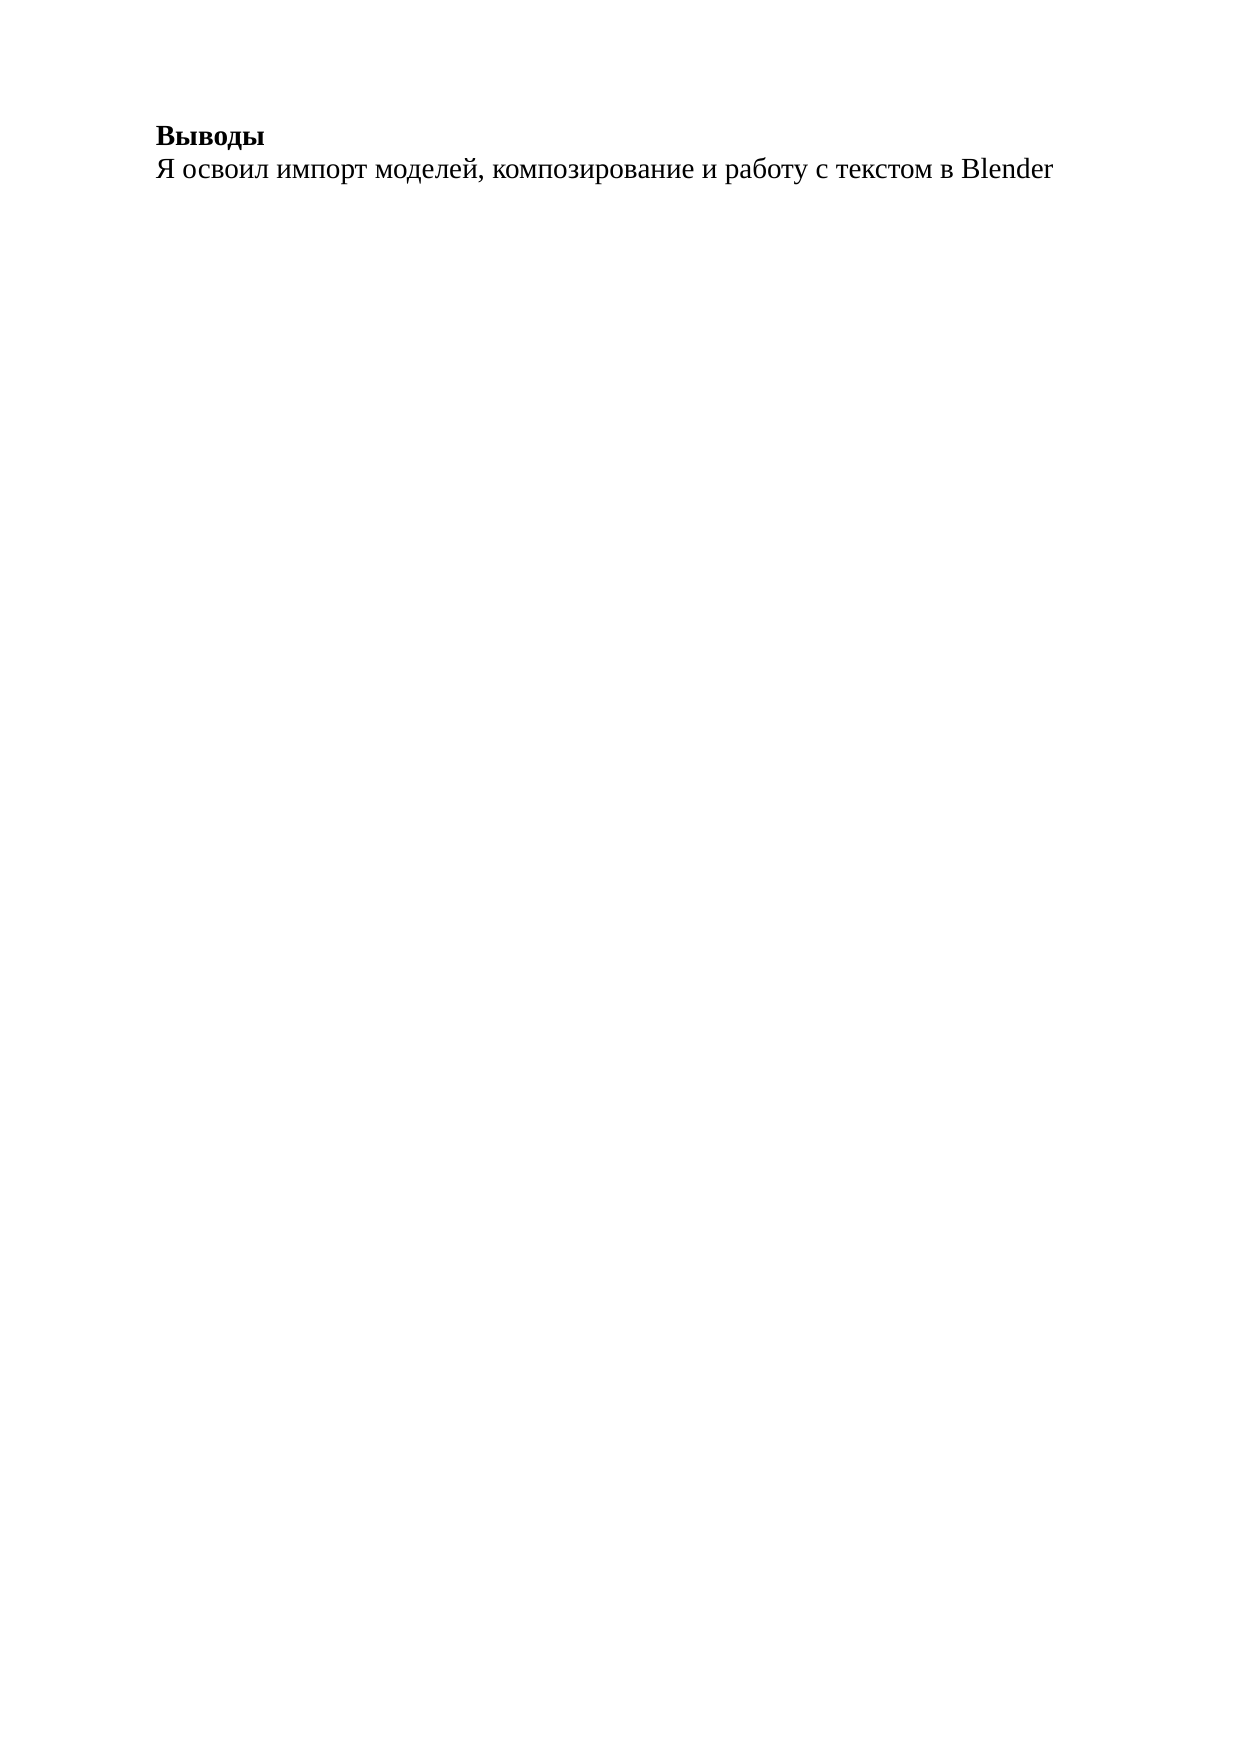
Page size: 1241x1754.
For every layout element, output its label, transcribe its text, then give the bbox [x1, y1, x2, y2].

text Выводы [156, 118, 1122, 152]
text Я освоил импорт моделей, композирование и работу с текстом в Blender [156, 152, 1122, 185]
